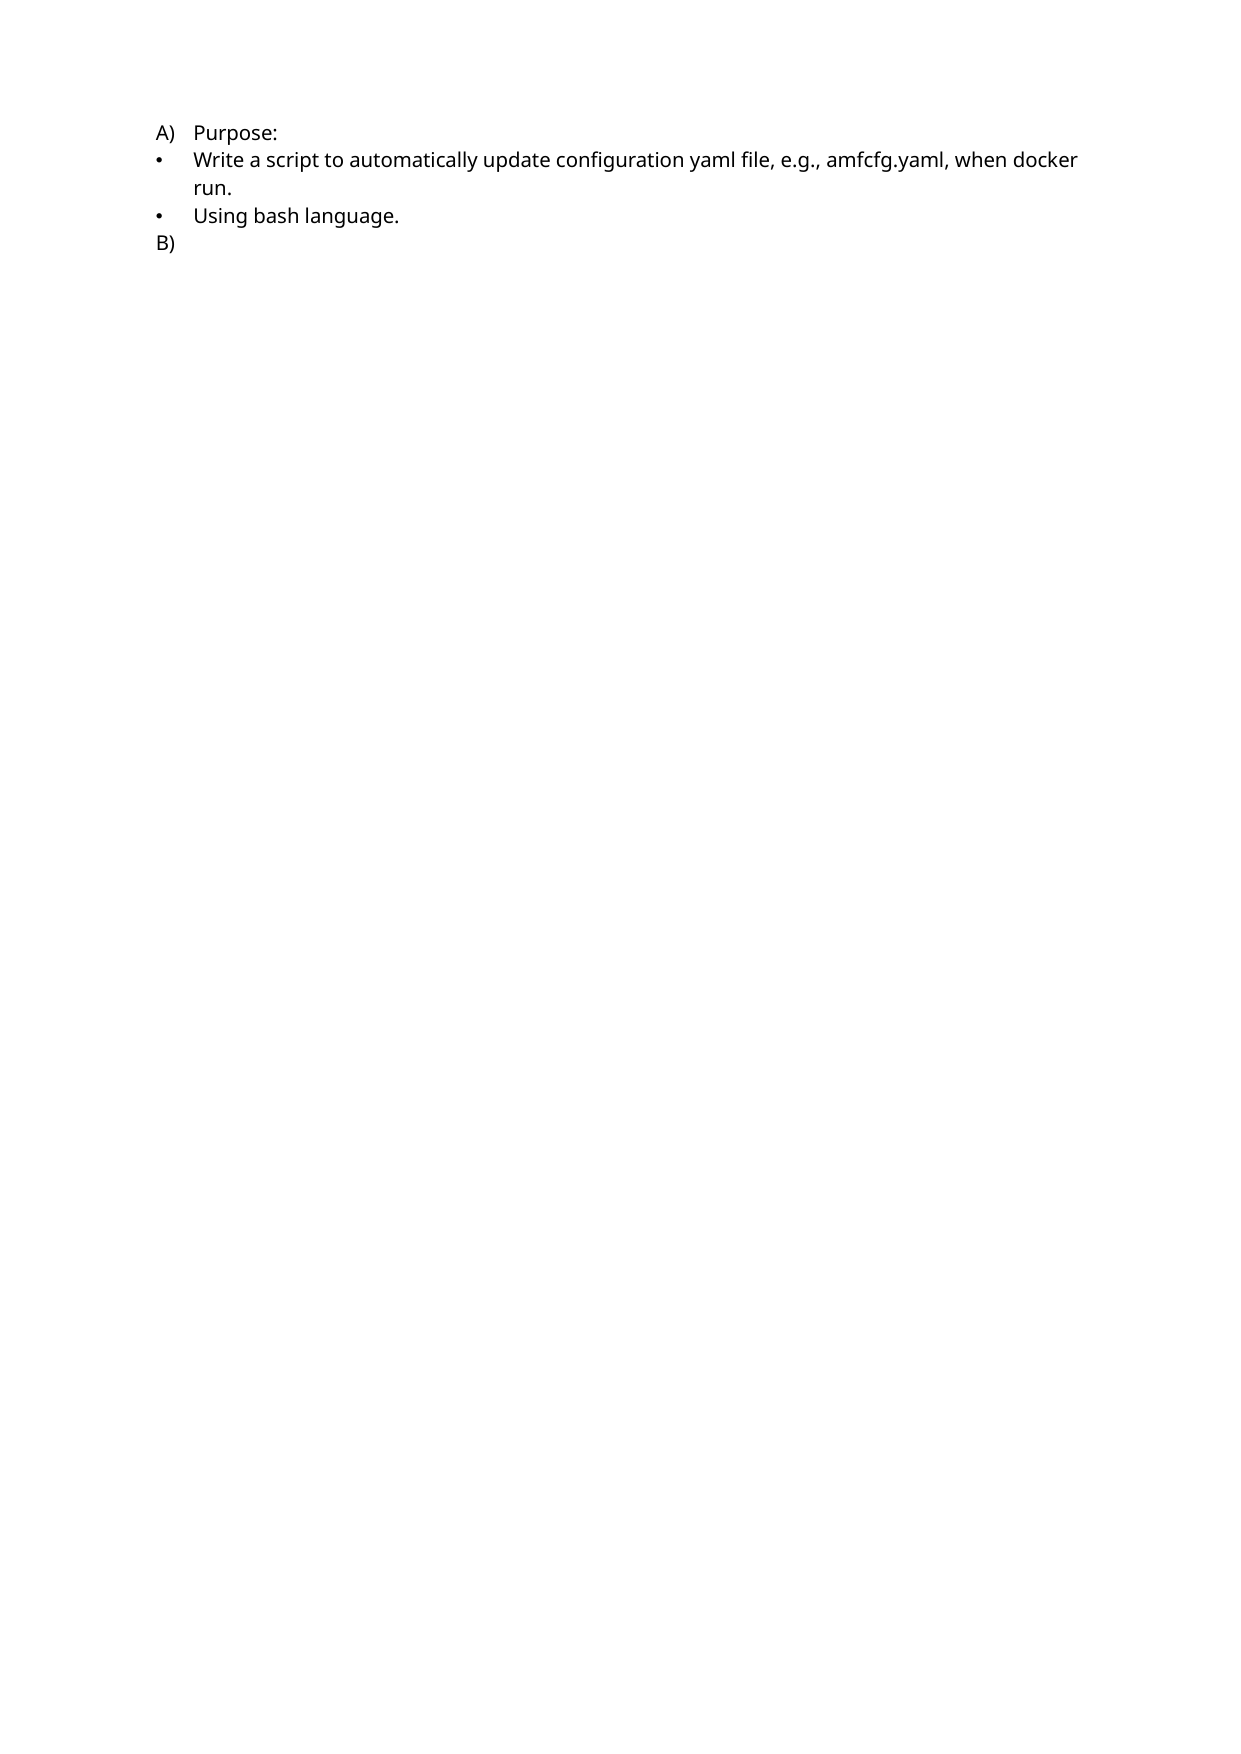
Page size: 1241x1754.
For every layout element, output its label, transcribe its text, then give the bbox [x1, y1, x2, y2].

list Write a script to automatically update configuration yaml file, e.g., amfcfg.yaml, when docker run. [156, 146, 1122, 201]
list Using bash language. [156, 201, 1122, 229]
list Purpose: [156, 118, 1122, 146]
